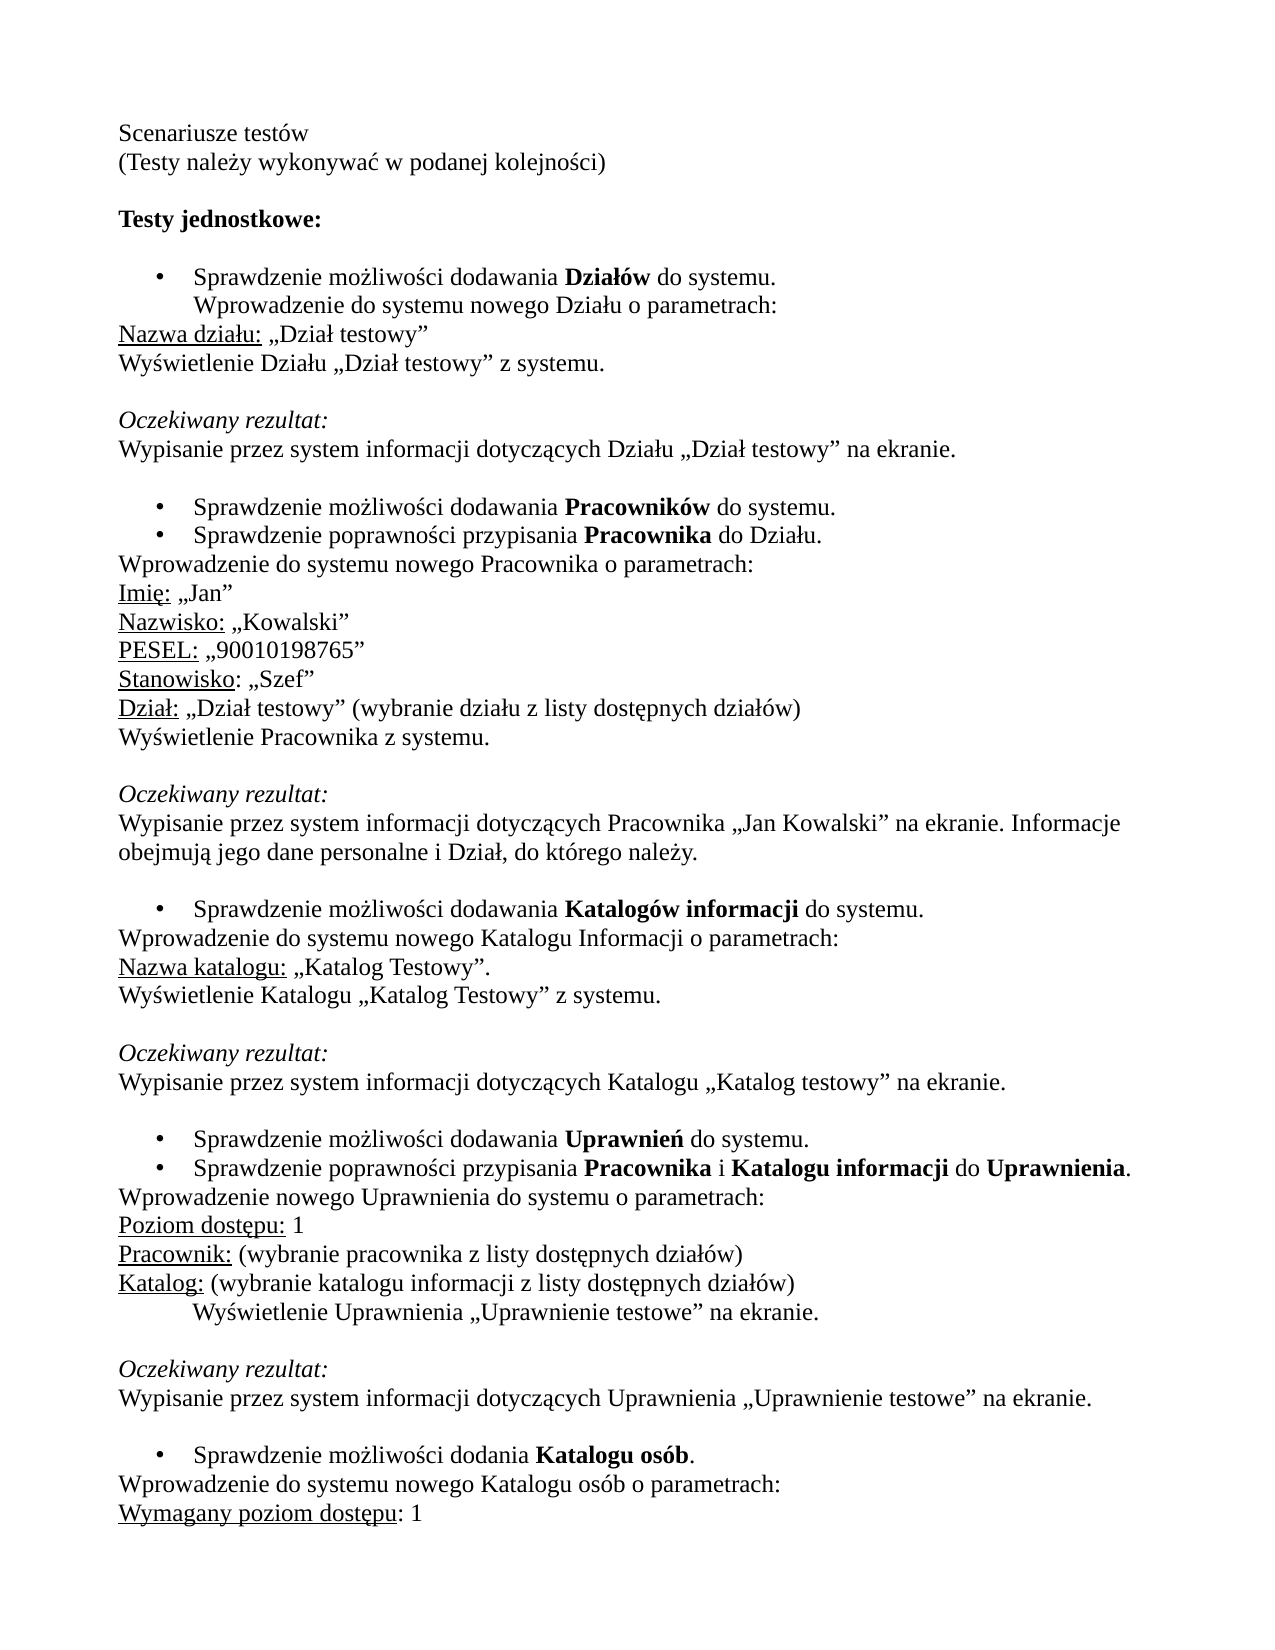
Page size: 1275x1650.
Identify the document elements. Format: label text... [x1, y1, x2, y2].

text Wprowadzenie do systemu nowego Katalogu Informacji o parametrach: [118, 923, 1157, 952]
list Sprawdzenie możliwości dodawania Działów do systemu. Wprowadzenie do systemu nowego Działu o parametrach: [156, 262, 1157, 319]
list Sprawdzenie możliwości dodawania Pracowników do systemu. [156, 492, 1157, 521]
text Stanowisko: „Szef” [118, 664, 1157, 693]
text Oczekiwany rezultat: [118, 406, 1157, 434]
text Nazwa działu: „Dział testowy” [118, 319, 1157, 348]
text Dział: „Dział testowy” (wybranie działu z listy dostępnych działów) [118, 693, 1157, 722]
text Poziom dostępu: 1 [118, 1211, 1157, 1239]
text Oczekiwany rezultat: [118, 779, 1157, 808]
text Nazwa katalogu: „Katalog Testowy”. [118, 952, 1157, 981]
text Oczekiwany rezultat: [118, 1038, 1157, 1067]
list Sprawdzenie możliwości dodawania Katalogów informacji do systemu. [156, 894, 1157, 923]
list Sprawdzenie możliwości dodania Katalogu osób. [156, 1441, 1157, 1469]
text Wyświetlenie Działu „Dział testowy” z systemu. [118, 348, 1157, 377]
text Katalog: (wybranie katalogu informacji z listy dostępnych działów) [118, 1268, 1157, 1297]
text Wypisanie przez system informacji dotyczących Katalogu „Katalog testowy” na ekranie. [118, 1067, 1157, 1096]
text PESEL: „90010198765” [118, 636, 1157, 664]
text Wyświetlenie Uprawnienia „Uprawnienie testowe” na ekranie. [118, 1297, 1157, 1326]
list Sprawdzenie poprawności przypisania Pracownika do Działu. [156, 521, 1157, 549]
text Pracownik: (wybranie pracownika z listy dostępnych działów) [118, 1239, 1157, 1268]
text Wymagany poziom dostępu: 1 [118, 1498, 1157, 1527]
list Sprawdzenie możliwości dodawania Uprawnień do systemu. [156, 1124, 1157, 1153]
text Scenariusze testów [118, 118, 1157, 147]
list Sprawdzenie poprawności przypisania Pracownika i Katalogu informacji do Uprawnienia. [156, 1153, 1157, 1182]
text Oczekiwany rezultat: [118, 1354, 1157, 1383]
text Wprowadzenie nowego Uprawnienia do systemu o parametrach: [118, 1182, 1157, 1211]
text Wprowadzenie do systemu nowego Katalogu osób o parametrach: [118, 1469, 1157, 1498]
text Wprowadzenie do systemu nowego Pracownika o parametrach: [118, 549, 1157, 578]
text Wyświetlenie Katalogu „Katalog Testowy” z systemu. [118, 981, 1157, 1009]
text Wypisanie przez system informacji dotyczących Pracownika „Jan Kowalski” na ekranie. Informacje obejmują jego dane personalne i Dział, do którego należy. [118, 808, 1157, 866]
text Imię: „Jan” [118, 578, 1157, 607]
text Wyświetlenie Pracownika z systemu. [118, 722, 1157, 751]
text Nazwisko: „Kowalski” [118, 607, 1157, 636]
text Wypisanie przez system informacji dotyczących Uprawnienia „Uprawnienie testowe” na ekranie. [118, 1383, 1157, 1412]
text Testy jednostkowe: [118, 204, 1157, 233]
text Wypisanie przez system informacji dotyczących Działu „Dział testowy” na ekranie. [118, 434, 1157, 463]
text (Testy należy wykonywać w podanej kolejności) [118, 147, 1157, 176]
